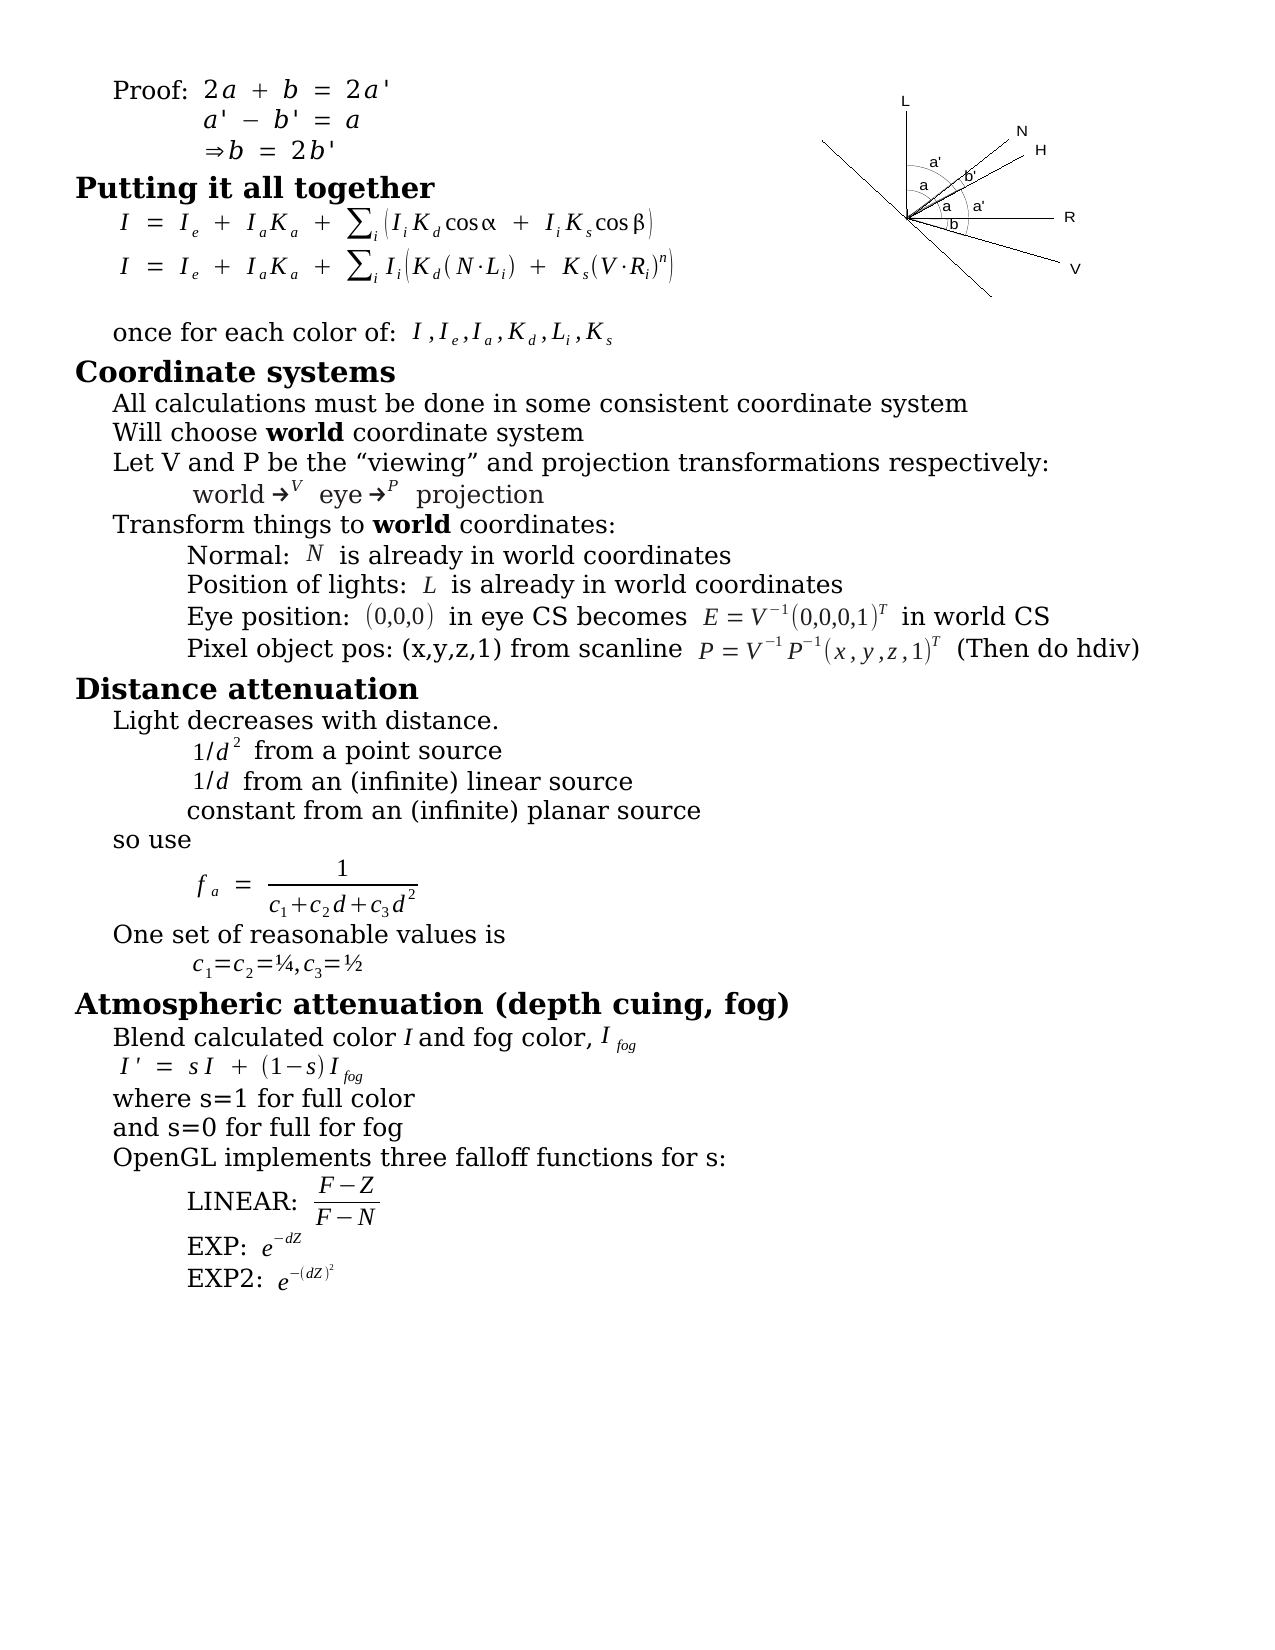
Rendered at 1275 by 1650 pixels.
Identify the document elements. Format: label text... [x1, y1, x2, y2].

text Blend calculated colorand fog color, [112, 1022, 1200, 1053]
subtitle Putting it all together [907, 171, 949, 198]
subtitle Distance attenuation [75, 672, 1200, 706]
text from a point source [112, 735, 1200, 767]
subtitle Atmospheric attenuation (depth cuing, fog) [75, 987, 1200, 1022]
text OpenGL implements three falloff functions for s: [112, 1143, 1200, 1172]
text so use [112, 825, 1200, 854]
text where s=1 for full color [112, 1084, 1200, 1113]
text One set of reasonable values is [112, 921, 1200, 950]
text Pixel object pos: (x,y,z,1) from scanline (Then do hdiv) [112, 633, 1200, 666]
text once for each color of: [112, 317, 1200, 348]
text EXP: [112, 1231, 1200, 1263]
text Will choose world coordinate system [112, 418, 1200, 448]
subtitle Coordinate systems [75, 354, 1200, 389]
text All calculations must be done in some consistent coordinate system [112, 389, 1200, 418]
text Transform things to world coordinates: [112, 509, 1200, 539]
text from an (infinite) linear source [112, 767, 1200, 796]
text LINEAR: [112, 1172, 1200, 1231]
text Let V and P be the “viewing” and projection transformations respectively: [112, 448, 1200, 509]
text Position of lights: is already in world coordinates [112, 571, 1200, 600]
subtitle Putting it all together [935, 171, 1200, 206]
text Eye position: in eye CS becomes in world CS [112, 600, 1200, 633]
text Normal: is already in world coordinates [112, 539, 1200, 571]
text and s=0 for full for fog [112, 1113, 1200, 1143]
text constant from an (infinite) planar source [112, 796, 1200, 825]
text Proof: [112, 75, 1200, 165]
subtitle Putting it all together [75, 171, 906, 206]
text Light decreases with distance. [112, 706, 1200, 735]
text EXP2: [112, 1263, 1200, 1296]
